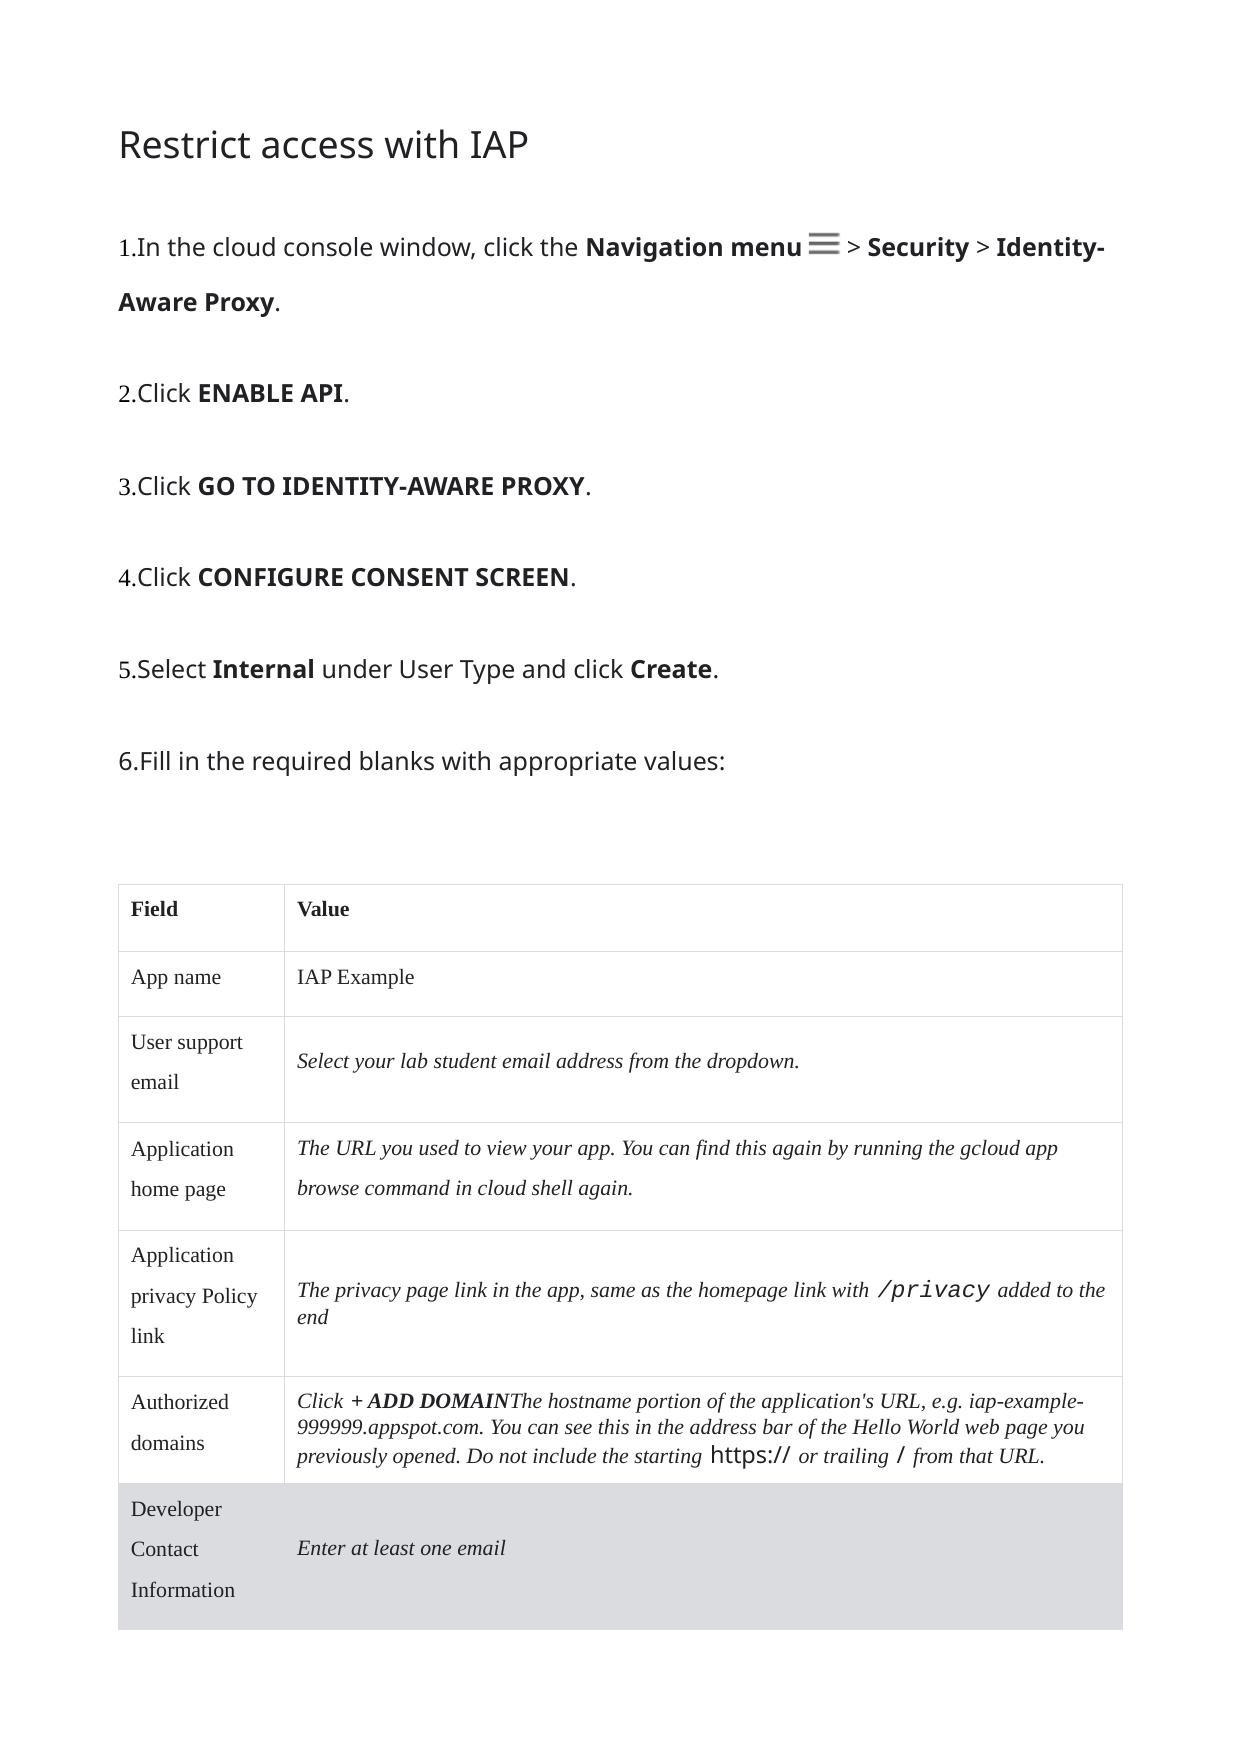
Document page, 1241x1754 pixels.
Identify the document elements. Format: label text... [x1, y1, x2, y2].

table_cell Authorized domains [119, 1377, 284, 1483]
table_cell Click + ADD DOMAINThe hostname portion of the application's URL, e.g. iap-example-999999.appspot.com. You can see this in the address bar of the Hello World web page you previously opened. Do not include the starting https:// or trailing / from that URL. [285, 1377, 1122, 1483]
table_cell App name [119, 952, 284, 1016]
subtitle Restrict access with IAP [118, 118, 1122, 169]
list Click GO TO IDENTITY-AWARE PROXY. [118, 468, 1122, 502]
list Click CONFIGURE CONSENT SCREEN. [118, 560, 1122, 594]
list Click ENABLE API. [118, 376, 1122, 410]
table_cell Application home page [119, 1123, 284, 1230]
list In the cloud console window, click the Navigation menu > Security > Identity-Aware Proxy. [118, 229, 1122, 318]
table_header Field [119, 885, 284, 951]
table_header Value [285, 885, 1122, 951]
table_cell IAP Example [285, 952, 1122, 1016]
table_cell Developer Contact Information [119, 1484, 284, 1629]
table_cell The privacy page link in the app, same as the homepage link with /privacy added to the end [285, 1231, 1122, 1376]
table_cell User support email [119, 1017, 284, 1122]
picture [808, 229, 841, 257]
table_cell Enter at least one email [285, 1484, 1122, 1629]
table_cell Application privacy Policy link [119, 1231, 284, 1376]
table_cell Select your lab student email address from the dropdown. [285, 1017, 1122, 1122]
list Fill in the required blanks with appropriate values: [118, 744, 1122, 778]
list Select Internal under User Type and click Create. [118, 652, 1122, 686]
table_cell The URL you used to view your app. You can find this again by running the gcloud app browse command in cloud shell again. [285, 1123, 1122, 1230]
